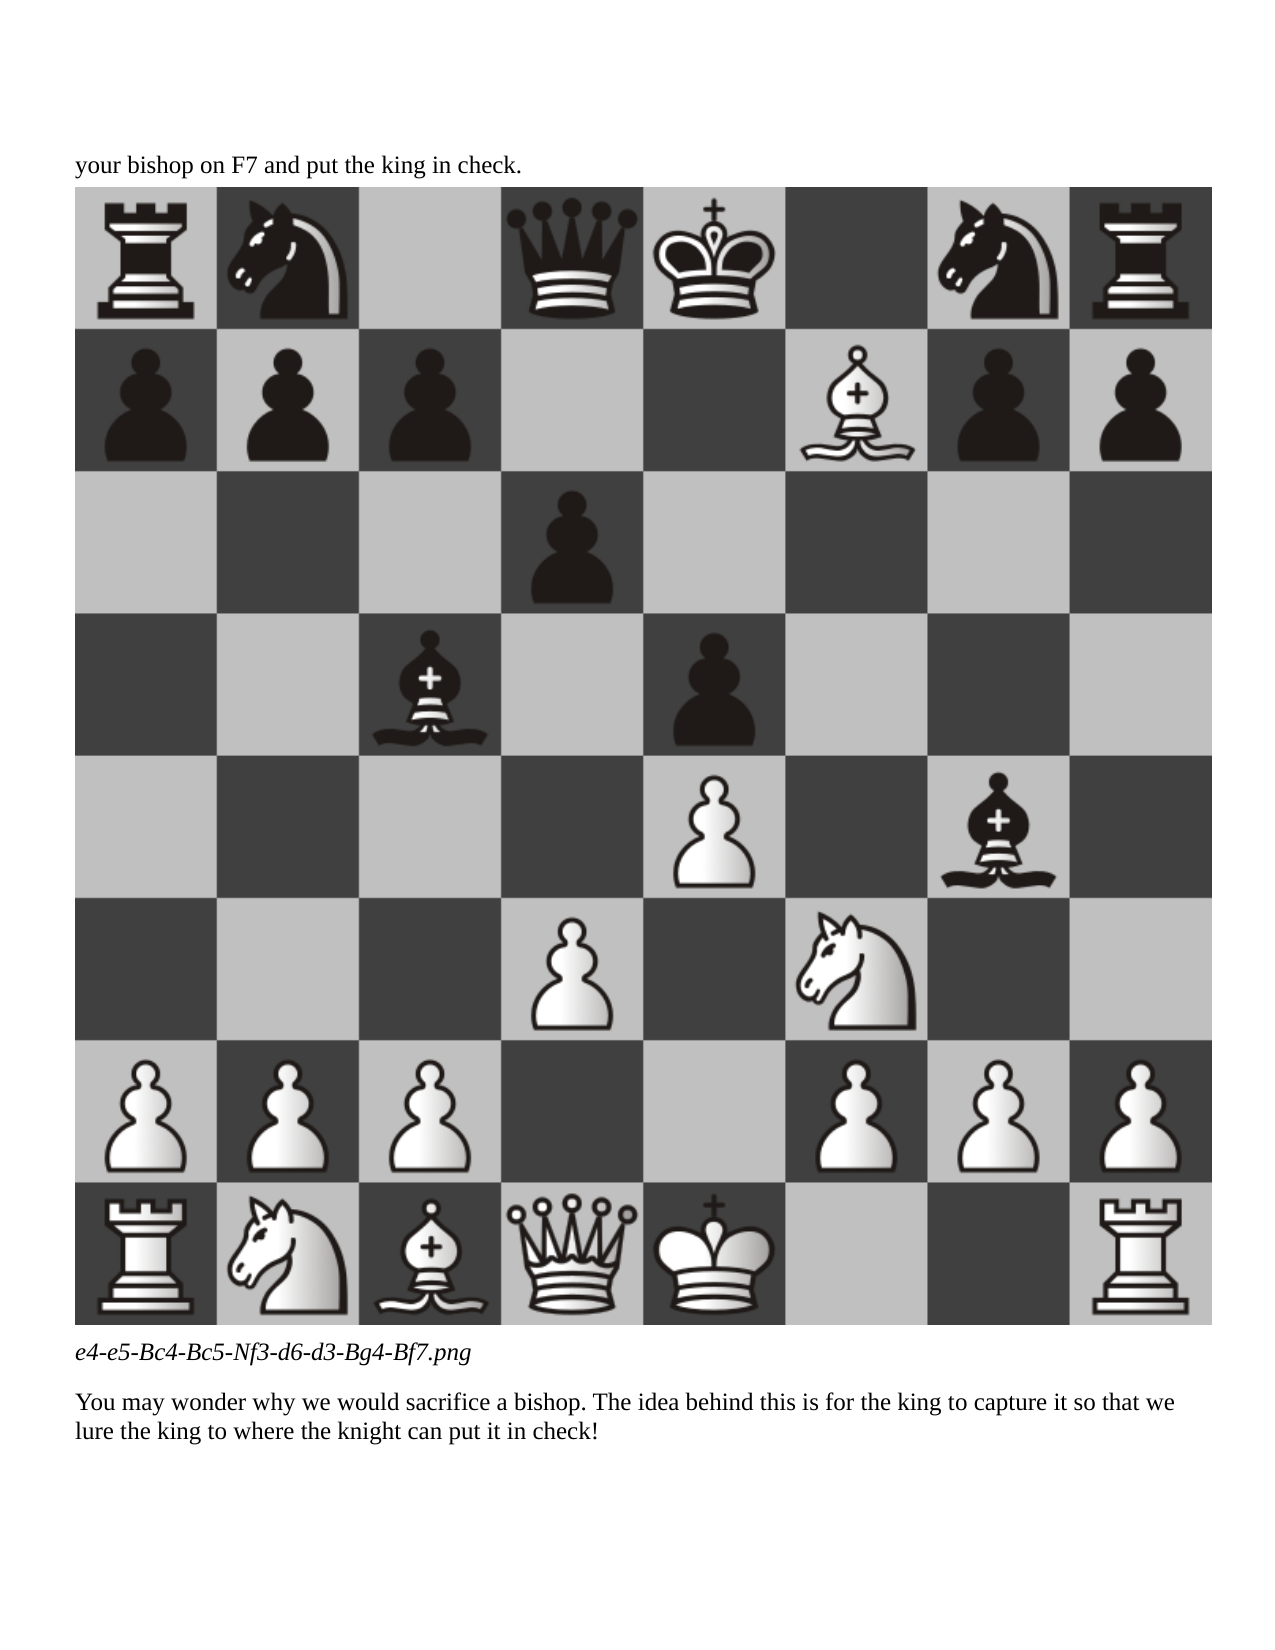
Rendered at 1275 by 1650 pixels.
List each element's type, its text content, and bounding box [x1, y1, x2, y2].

picture [75, 187, 1212, 1325]
text You may wonder why we would sacrifice a bishop. The idea behind this is for the king to capture it so that we lure the king to where the knight can put it in check! [75, 1387, 1200, 1445]
text e4-e5-Bc4-Bc5-Nf3-d6-d3-Bg4-Bf7.png [75, 1337, 1200, 1366]
text your bishop on F7 and put the king in check. [75, 150, 1200, 179]
